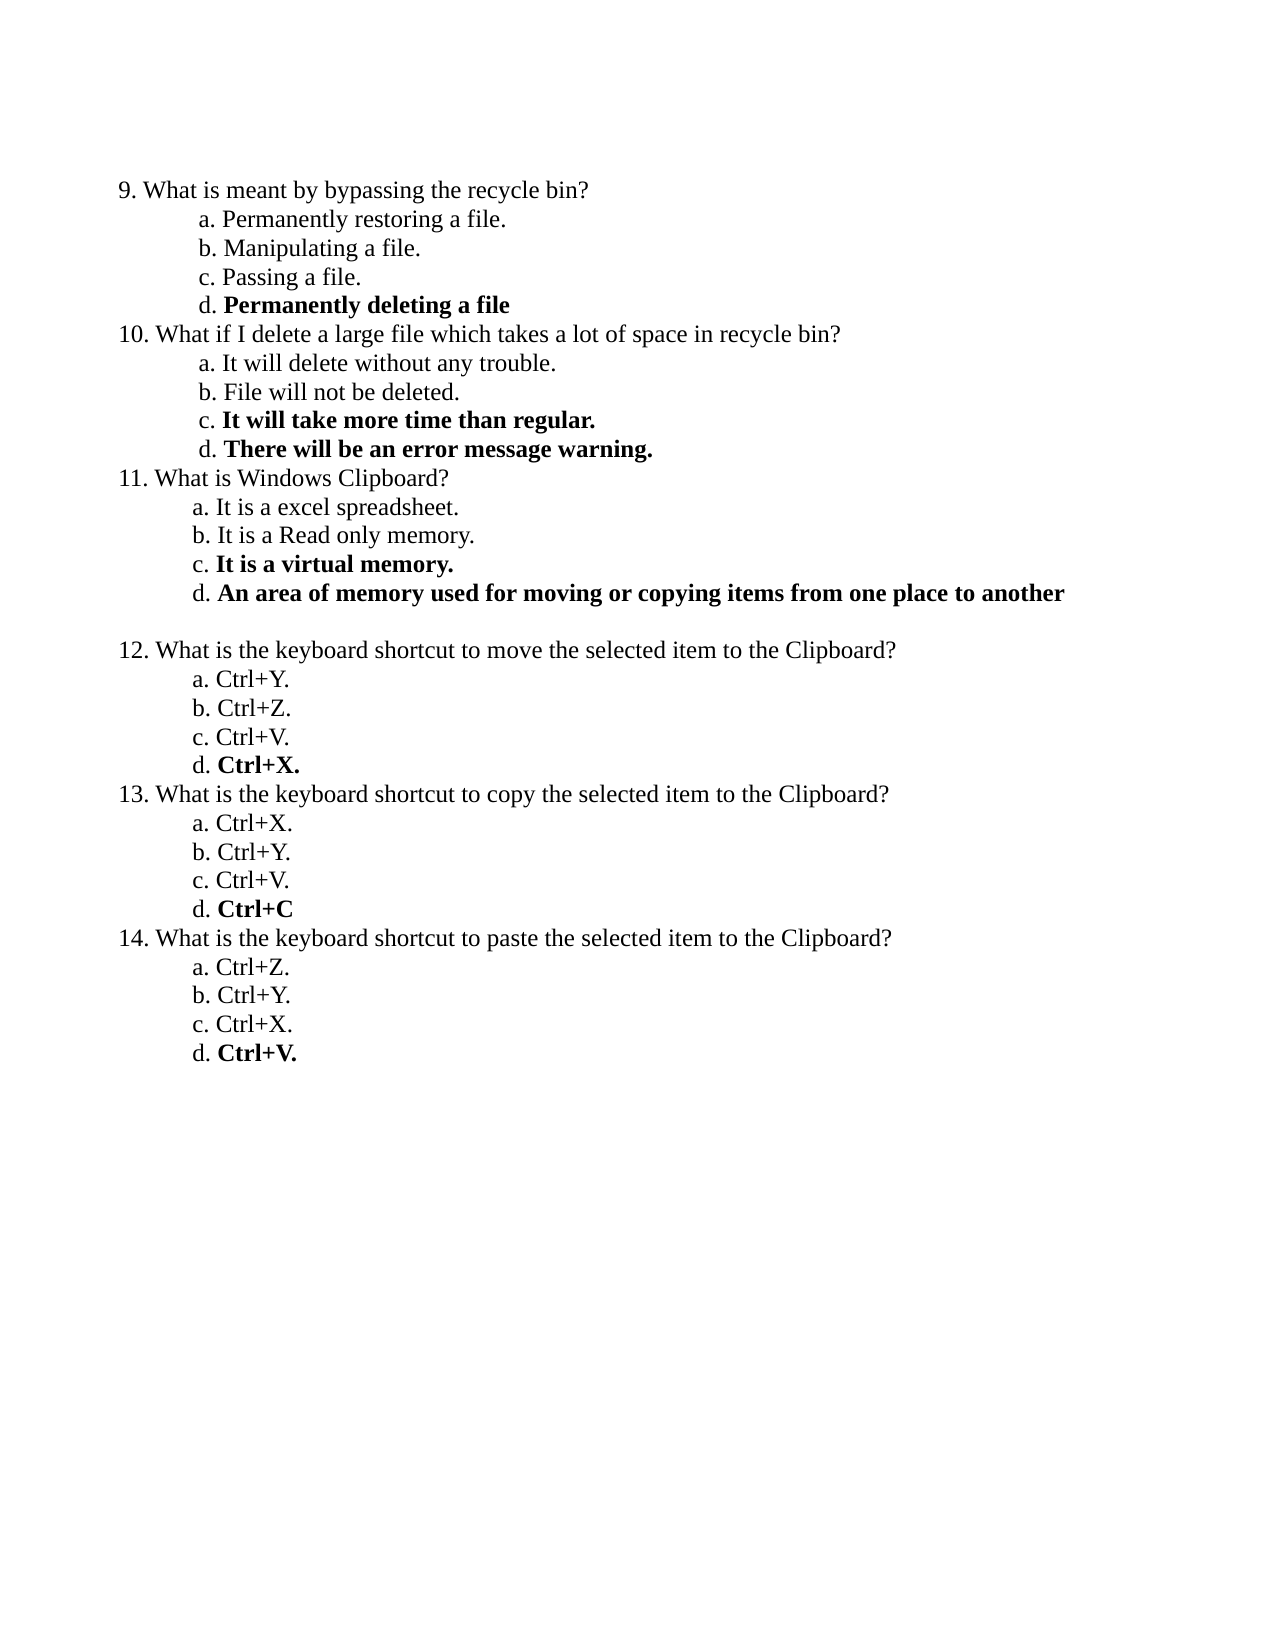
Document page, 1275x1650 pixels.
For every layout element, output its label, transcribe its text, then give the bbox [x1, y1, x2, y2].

text a. Ctrl+Y. [118, 664, 1157, 693]
text b. Manipulating a file. [118, 233, 1157, 262]
text 9. What is meant by bypassing the recycle bin? [118, 176, 1157, 204]
text c. Ctrl+X. [118, 1009, 1157, 1038]
text a. Ctrl+X. [118, 808, 1157, 837]
text 10. What if I delete a large file which takes a lot of space in recycle bin? [118, 319, 1157, 348]
text b. Ctrl+Y. [118, 981, 1157, 1009]
text c. It is a virtual memory. [118, 549, 1157, 578]
text 12. What is the keyboard shortcut to move the selected item to the Clipboard? [118, 636, 1157, 664]
text a. It is a excel spreadsheet. [118, 492, 1157, 521]
text d. Permanently deleting a file [118, 291, 1157, 319]
text c. Passing a file. [118, 262, 1157, 291]
text b. File will not be deleted. [118, 377, 1157, 406]
text b. Ctrl+Z. [118, 693, 1157, 722]
text 11. What is Windows Clipboard? [118, 463, 1157, 492]
text d. Ctrl+V. [118, 1038, 1157, 1067]
text d. An area of memory used for moving or copying items from one place to another [118, 578, 1157, 607]
text 14. What is the keyboard shortcut to paste the selected item to the Clipboard? [118, 923, 1157, 952]
text c. It will take more time than regular. [118, 406, 1157, 434]
text d. Ctrl+X. [118, 751, 1157, 779]
text 13. What is the keyboard shortcut to copy the selected item to the Clipboard? [118, 779, 1157, 808]
text c. Ctrl+V. [118, 866, 1157, 894]
text c. Ctrl+V. [118, 722, 1157, 751]
text a. Ctrl+Z. [118, 952, 1157, 981]
text b. It is a Read only memory. [118, 521, 1157, 549]
text d. There will be an error message warning. [118, 434, 1157, 463]
text b. Ctrl+Y. [118, 837, 1157, 866]
text d. Ctrl+C [118, 894, 1157, 923]
text a. It will delete without any trouble. [118, 348, 1157, 377]
text a. Permanently restoring a file. [118, 204, 1157, 233]
